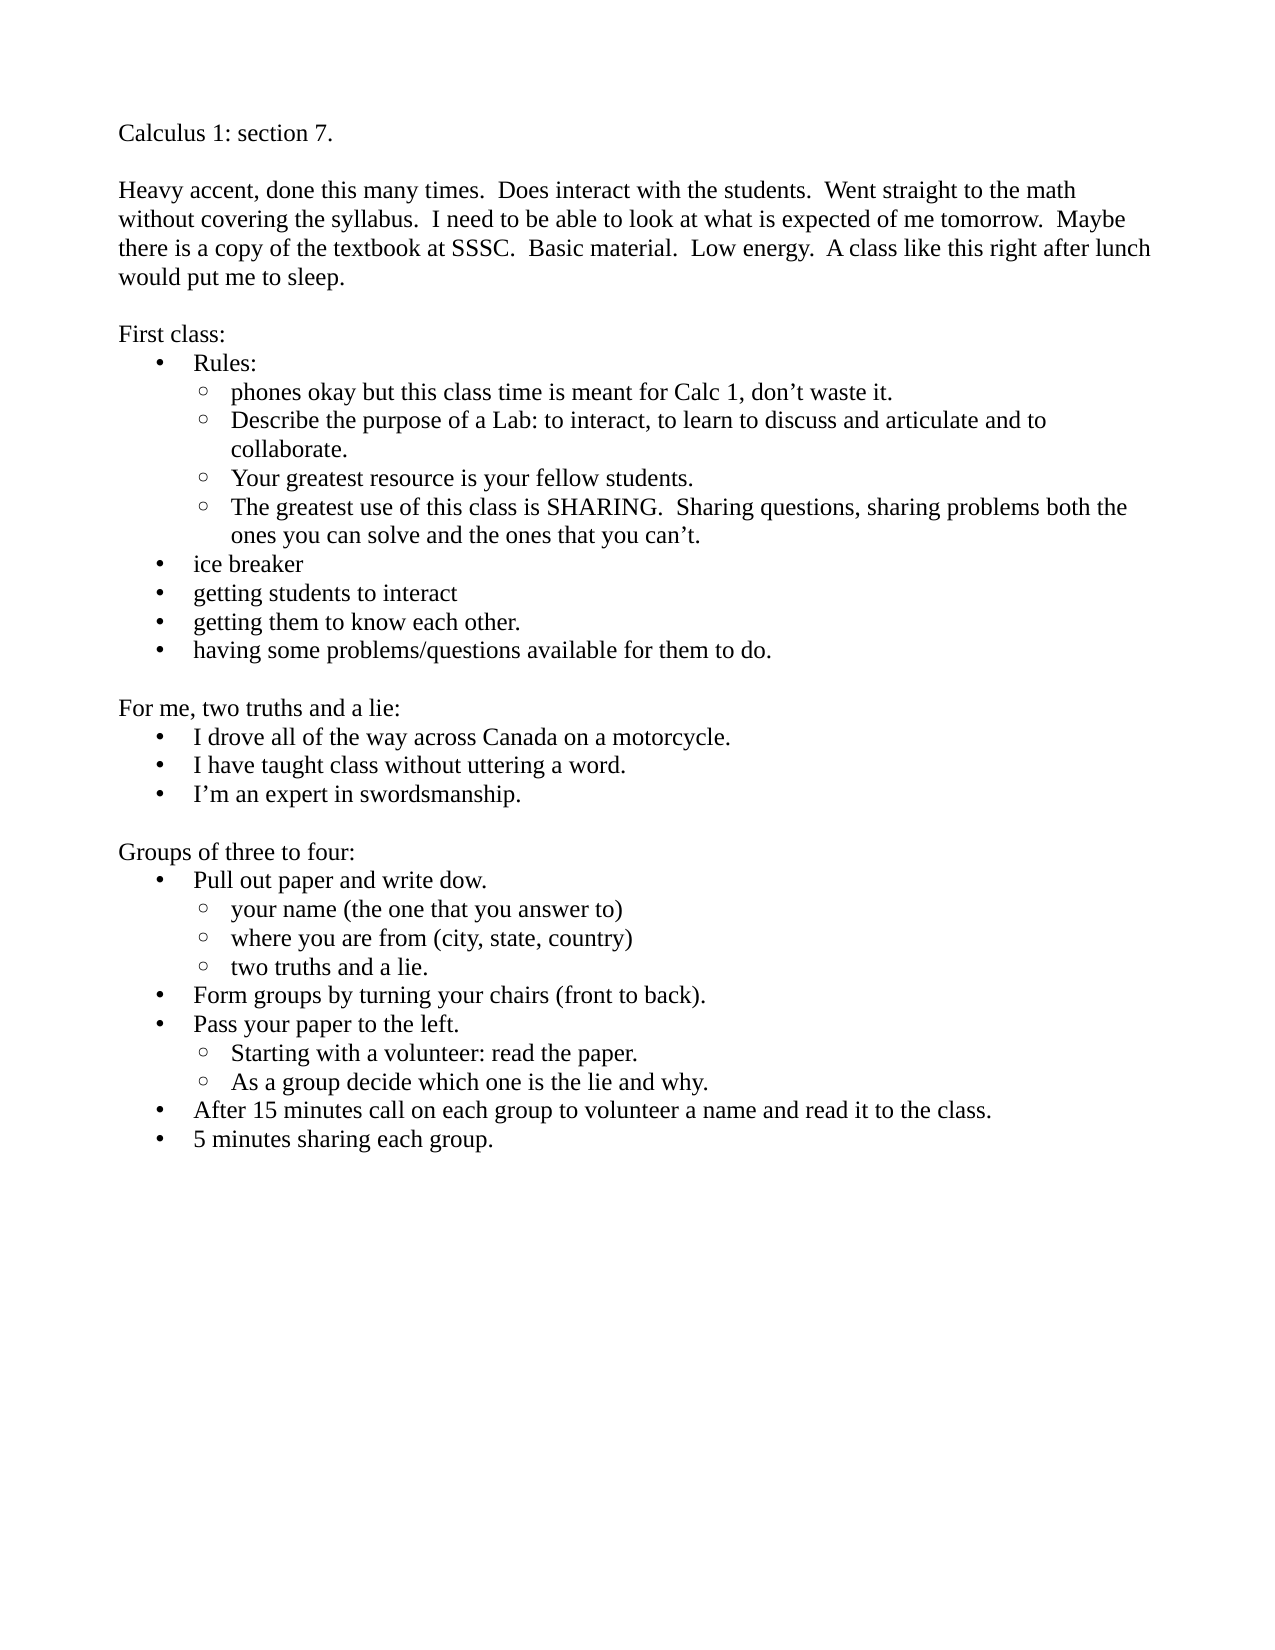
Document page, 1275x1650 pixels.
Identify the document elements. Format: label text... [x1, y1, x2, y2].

list The greatest use of this class is SHARING. Sharing questions, sharing problems both the ones you can solve and the ones that you can’t. [193, 492, 1157, 549]
list where you are from (city, state, country) [193, 923, 1157, 952]
list ice breaker [156, 549, 1157, 578]
list phones okay but this class time is meant for Calc 1, don’t waste it. [193, 377, 1157, 406]
text For me, two truths and a lie: [118, 693, 1157, 722]
list getting students to interact [156, 578, 1157, 607]
list Describe the purpose of a Lab: to interact, to learn to discuss and articulate and to collaborate. [193, 406, 1157, 463]
list I have taught class without uttering a word. [156, 751, 1157, 779]
list Rules: [156, 348, 1157, 377]
list your name (the one that you answer to) [193, 894, 1157, 923]
list having some problems/questions available for them to do. [156, 636, 1157, 664]
list After 15 minutes call on each group to volunteer a name and read it to the class. [156, 1096, 1157, 1124]
text Heavy accent, done this many times. Does interact with the students. Went straight to the math without covering the syllabus. I need to be able to look at what is expected of me tomorrow. Maybe there is a copy of the textbook at SSSC. Basic material. Low energy. A class like this right after lunch would put me to sleep. [118, 176, 1157, 291]
list two truths and a lie. [193, 952, 1157, 981]
list Pull out paper and write dow. [156, 866, 1157, 894]
text Calculus 1: section 7. [118, 118, 1157, 147]
list Pass your paper to the left. [156, 1009, 1157, 1038]
text First class: [118, 319, 1157, 348]
list I drove all of the way across Canada on a motorcycle. [156, 722, 1157, 751]
list getting them to know each other. [156, 607, 1157, 636]
list Your greatest resource is your fellow students. [193, 463, 1157, 492]
list Form groups by turning your chairs (front to back). [156, 981, 1157, 1009]
list Starting with a volunteer: read the paper. [193, 1038, 1157, 1067]
text Groups of three to four: [118, 837, 1157, 866]
list I’m an expert in swordsmanship. [156, 779, 1157, 808]
list As a group decide which one is the lie and why. [193, 1067, 1157, 1096]
list 5 minutes sharing each group. [156, 1124, 1157, 1153]
